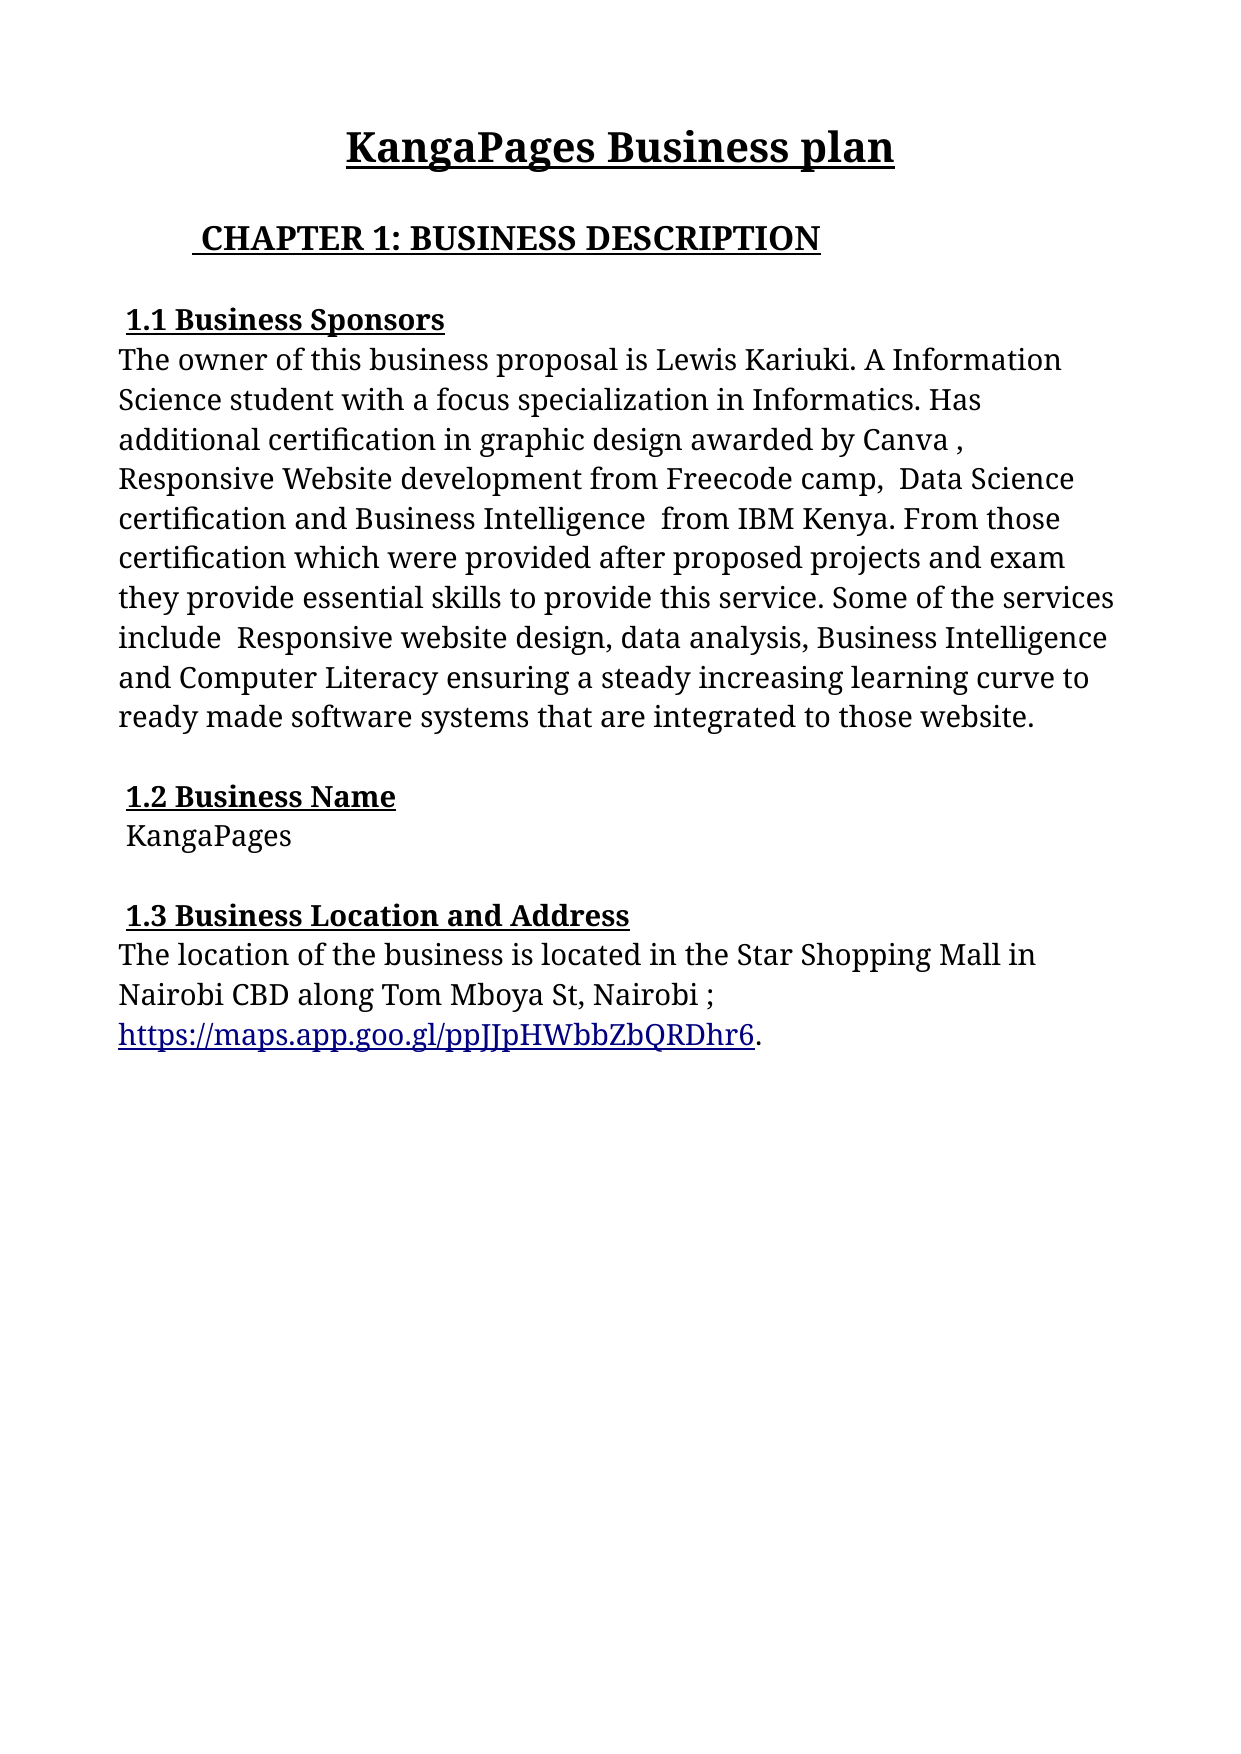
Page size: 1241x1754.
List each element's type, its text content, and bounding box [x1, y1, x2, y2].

text 1.2 Business Name [118, 776, 1122, 816]
text CHAPTER 1: BUSINESS DESCRIPTION [192, 214, 1122, 260]
text 1.3 Business Location and Address [118, 895, 1122, 935]
text 1.1 Business Sponsors [118, 300, 1122, 339]
text The owner of this business proposal is Lewis Kariuki. A Information Science student with a focus specialization in Informatics. Has additional certification in graphic design awarded by Canva , Responsive Website development from Freecode camp, Data Science certification and Business Intelligence from IBM Kenya. From those certification which were provided after proposed projects and exam they provide essential skills to provide this service. Some of the services include Responsive website design, data analysis, Business Intelligence and Computer Literacy ensuring a steady increasing learning curve to ready made software systems that are integrated to those website. [118, 339, 1122, 736]
text KangaPages Business plan [118, 118, 1122, 175]
text KangaPages [118, 816, 1122, 855]
text The location of the business is located in the Star Shopping Mall in Nairobi CBD along Tom Mboya St, Nairobi ; https://maps.app.goo.gl/ppJJpHWbbZbQRDhr6. [118, 935, 1122, 1054]
